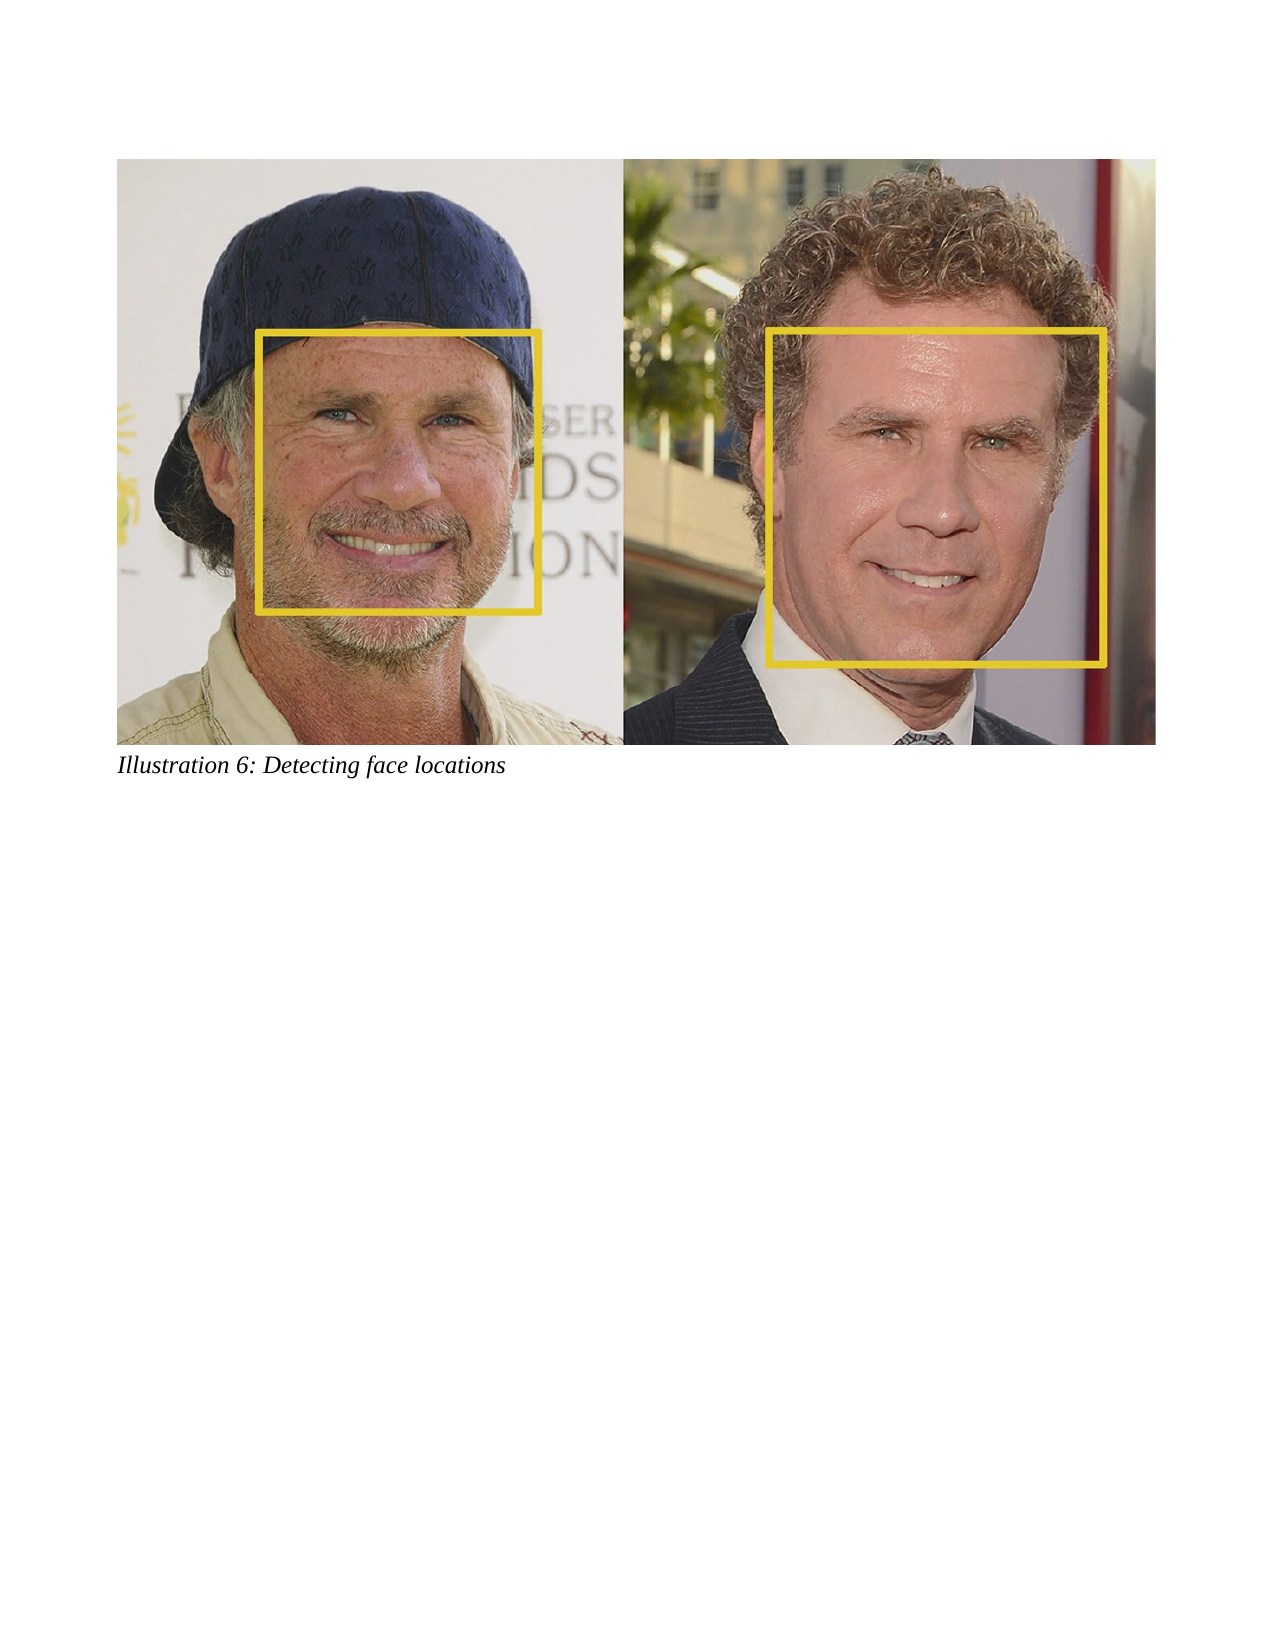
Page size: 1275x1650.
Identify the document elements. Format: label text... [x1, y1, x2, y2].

text Illustration 6: Detecting face locations [117, 159, 1158, 779]
picture [117, 159, 1156, 745]
